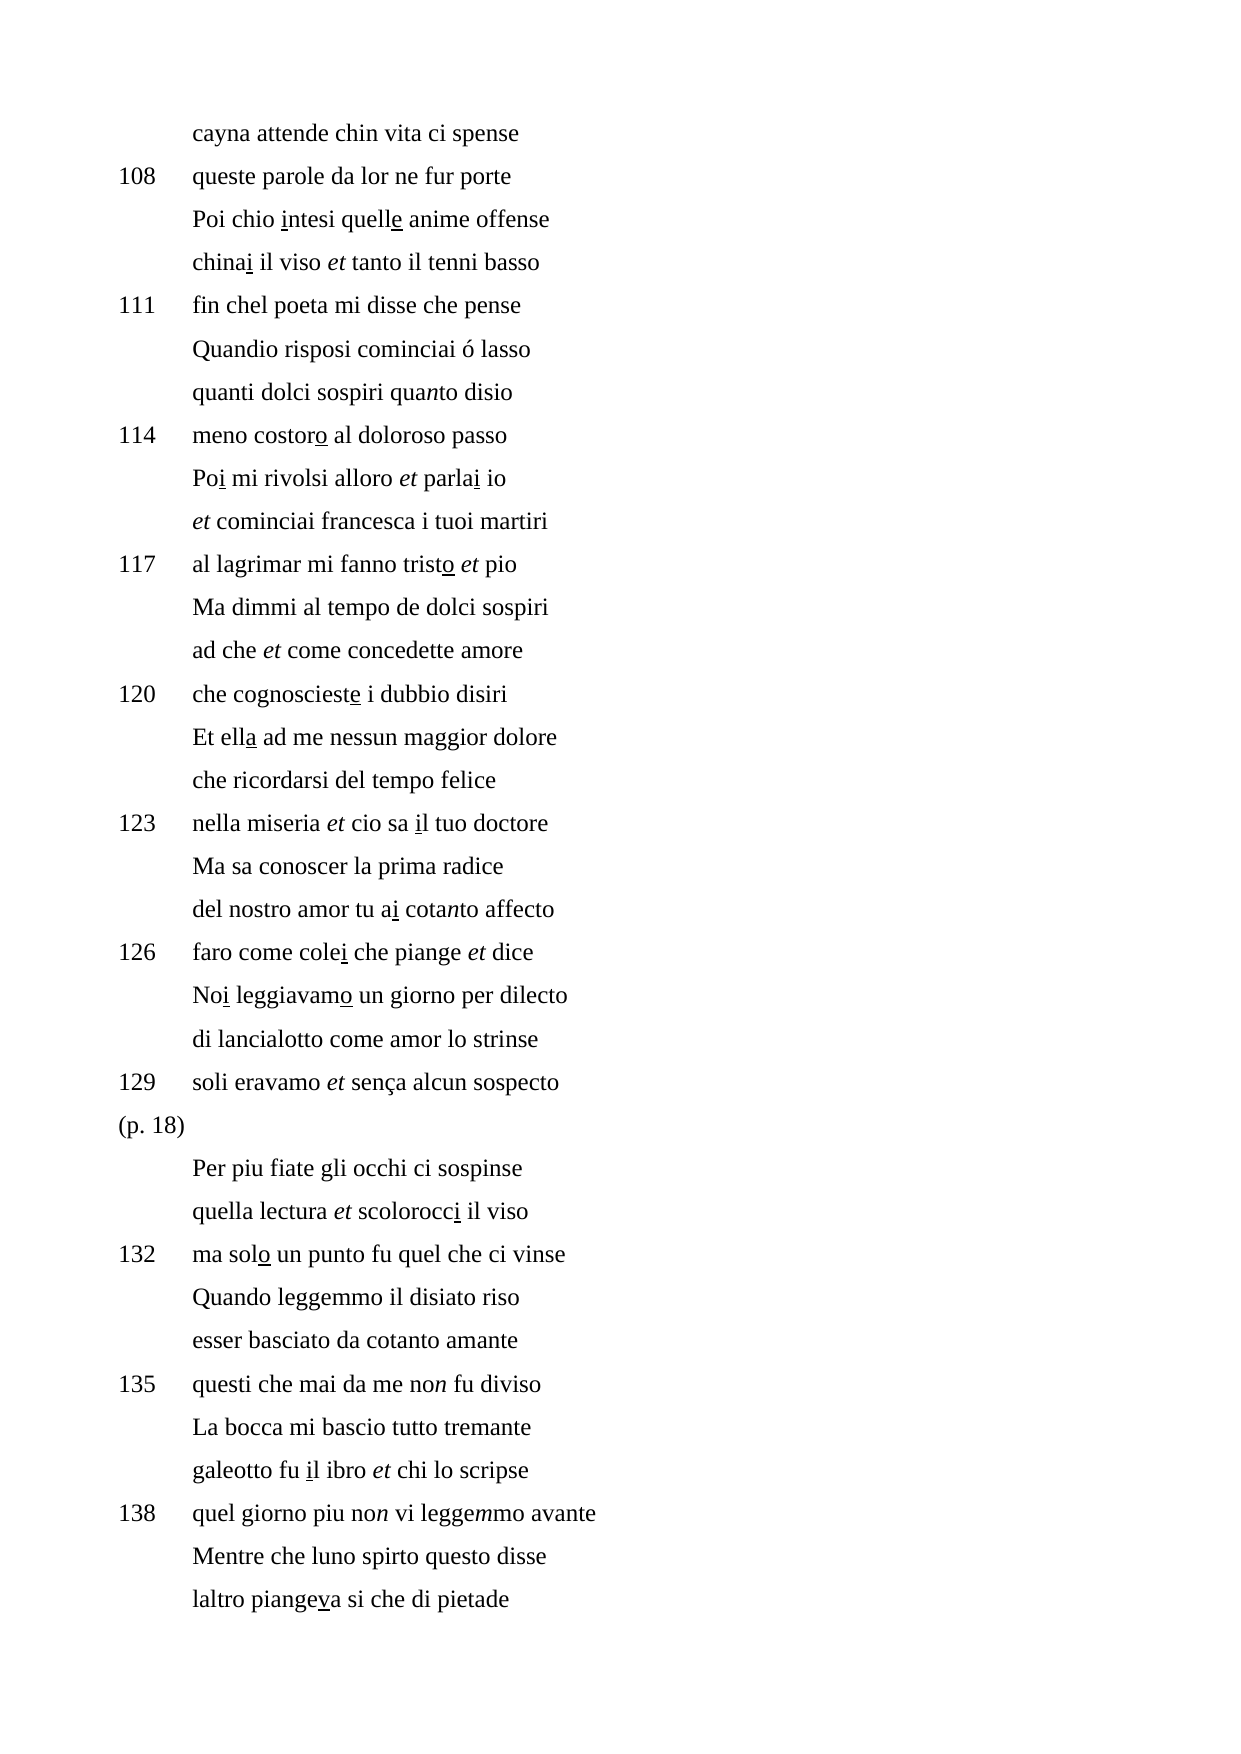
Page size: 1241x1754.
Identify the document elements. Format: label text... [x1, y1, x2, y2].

text et cominciai francesca i tuoi martiri [118, 506, 1122, 535]
text Poi chio intesi quelle anime offense [118, 204, 1122, 233]
text ad che et come concedette amore [118, 636, 1122, 664]
text di lancialotto come amor lo strinse [118, 1024, 1122, 1052]
text Ma sa conoscer la prima radice [118, 851, 1122, 880]
text La bocca mi bascio tutto tremante [118, 1412, 1122, 1441]
text 123 nella miseria et cio sa il tuo doctore [118, 808, 1122, 837]
text chinai il viso et tanto il tenni basso [118, 247, 1122, 276]
text Poi mi rivolsi alloro et parlai io [118, 463, 1122, 492]
text quella lectura et scolorocci il viso [118, 1196, 1122, 1225]
text del nostro amor tu ai cotanto affecto [118, 894, 1122, 923]
text 114 meno costoro al doloroso passo [118, 420, 1122, 449]
text esser basciato da cotanto amante [118, 1326, 1122, 1354]
text (p. 18) [118, 1110, 1122, 1139]
text 126 faro come colei che piange et dice [118, 937, 1122, 966]
text laltro piangeva si che di pietade [118, 1584, 1122, 1613]
text 117 al lagrimar mi fanno tristo et pio [118, 549, 1122, 578]
text Et ella ad me nessun maggior dolore [118, 722, 1122, 751]
text Quandio risposi cominciai ó lasso [118, 334, 1122, 362]
text 120 che cognoscieste i dubbio disiri [118, 679, 1122, 707]
text Mentre che luno spirto questo disse [118, 1541, 1122, 1570]
text Noi leggiavamo un giorno per dilecto [118, 981, 1122, 1009]
text 111 fin chel poeta mi disse che pense [118, 291, 1122, 319]
text quanti dolci sospiri quanto disio [118, 377, 1122, 406]
text Ma dimmi al tempo de dolci sospiri [118, 592, 1122, 621]
text 108 queste parole da lor ne fur porte [118, 161, 1122, 190]
text cayna attende chin vita ci spense [118, 118, 1122, 147]
text 129 soli eravamo et sença alcun sospecto [118, 1067, 1122, 1096]
text 135 questi che mai da me non fu diviso [118, 1369, 1122, 1397]
text 132 ma solo un punto fu quel che ci vinse [118, 1239, 1122, 1268]
text 138 quel giorno piu non vi leggemmo avante [118, 1498, 1122, 1527]
text galeotto fu il ibro et chi lo scripse [118, 1455, 1122, 1484]
text Quando leggemmo il disiato riso [118, 1282, 1122, 1311]
text che ricordarsi del tempo felice [118, 765, 1122, 794]
text Per piu fiate gli occhi ci sospinse [118, 1153, 1122, 1182]
